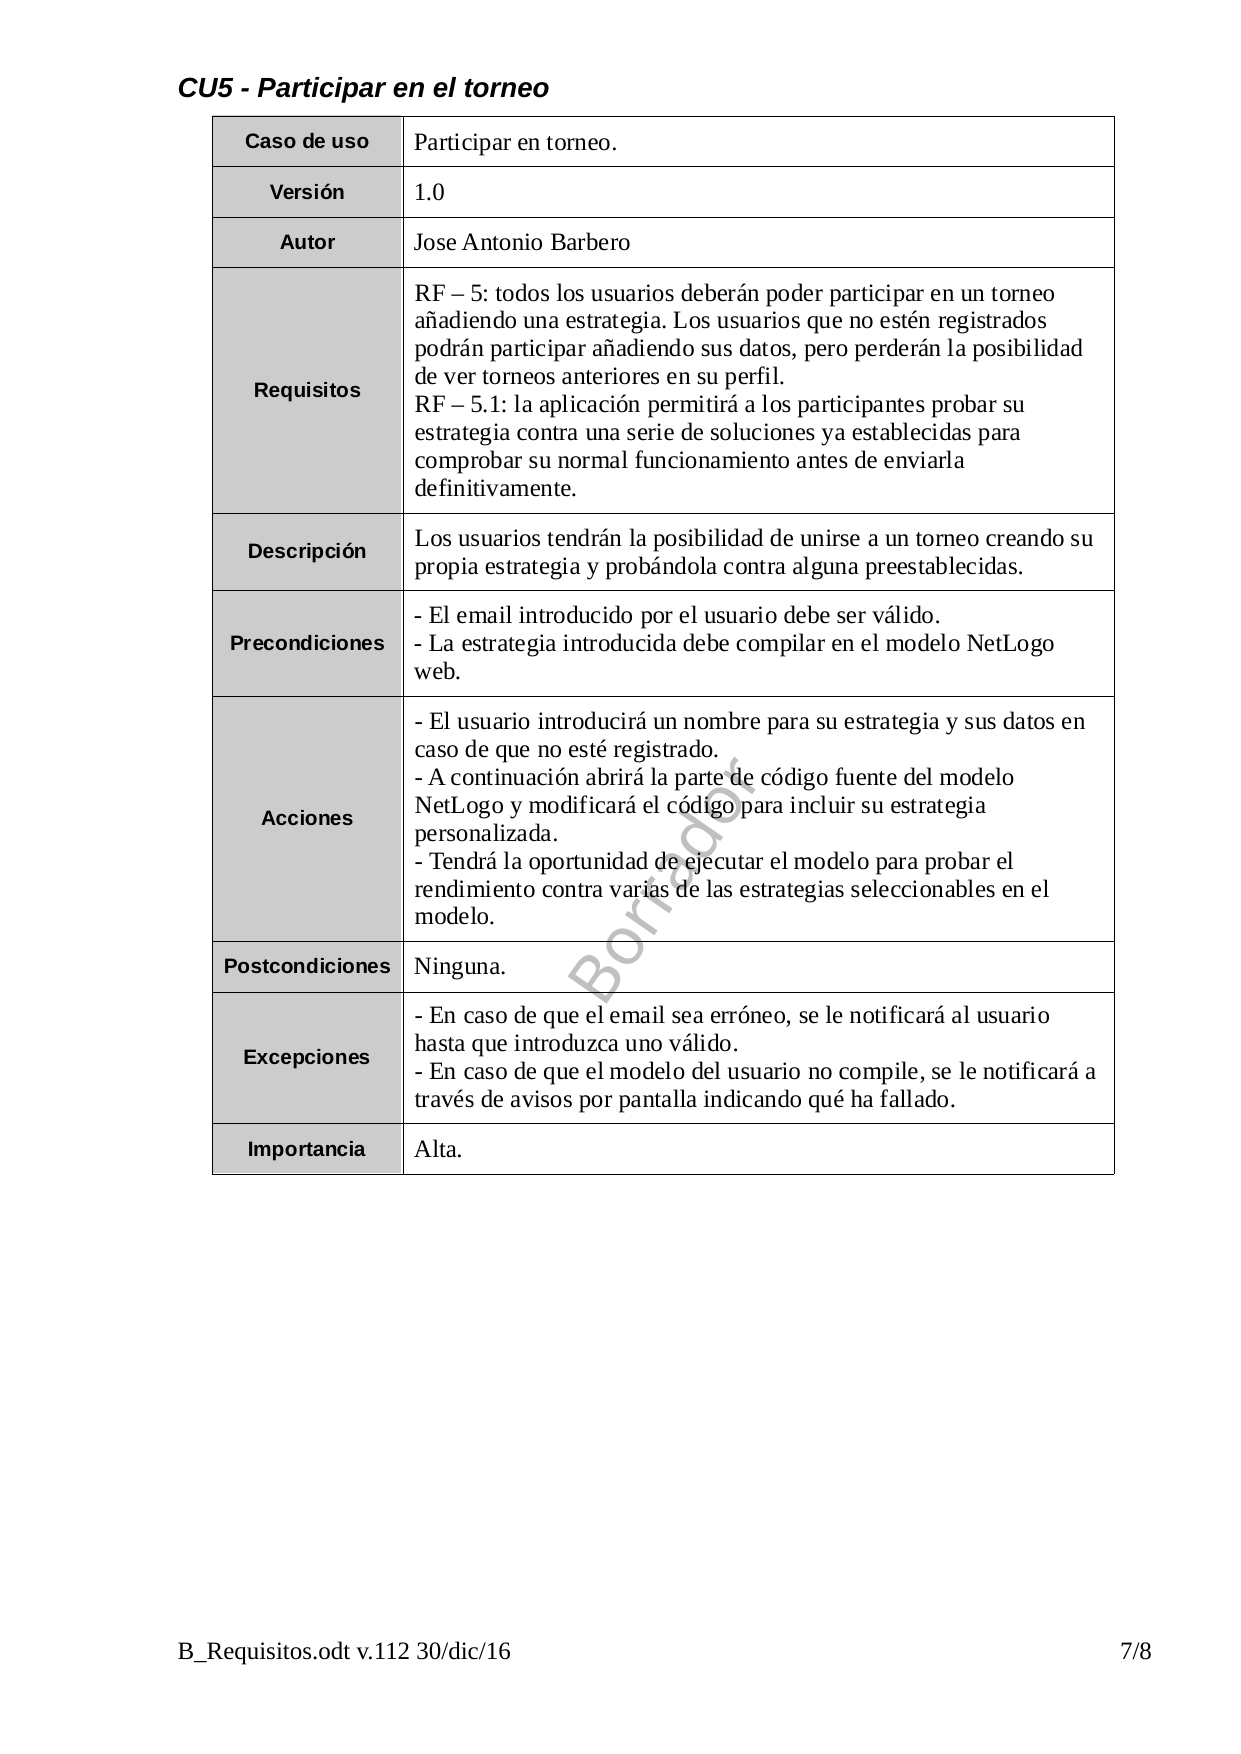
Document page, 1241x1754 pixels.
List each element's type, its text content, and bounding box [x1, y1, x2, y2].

subtitle CU5 - Participar en el torneo [177, 72, 1152, 103]
